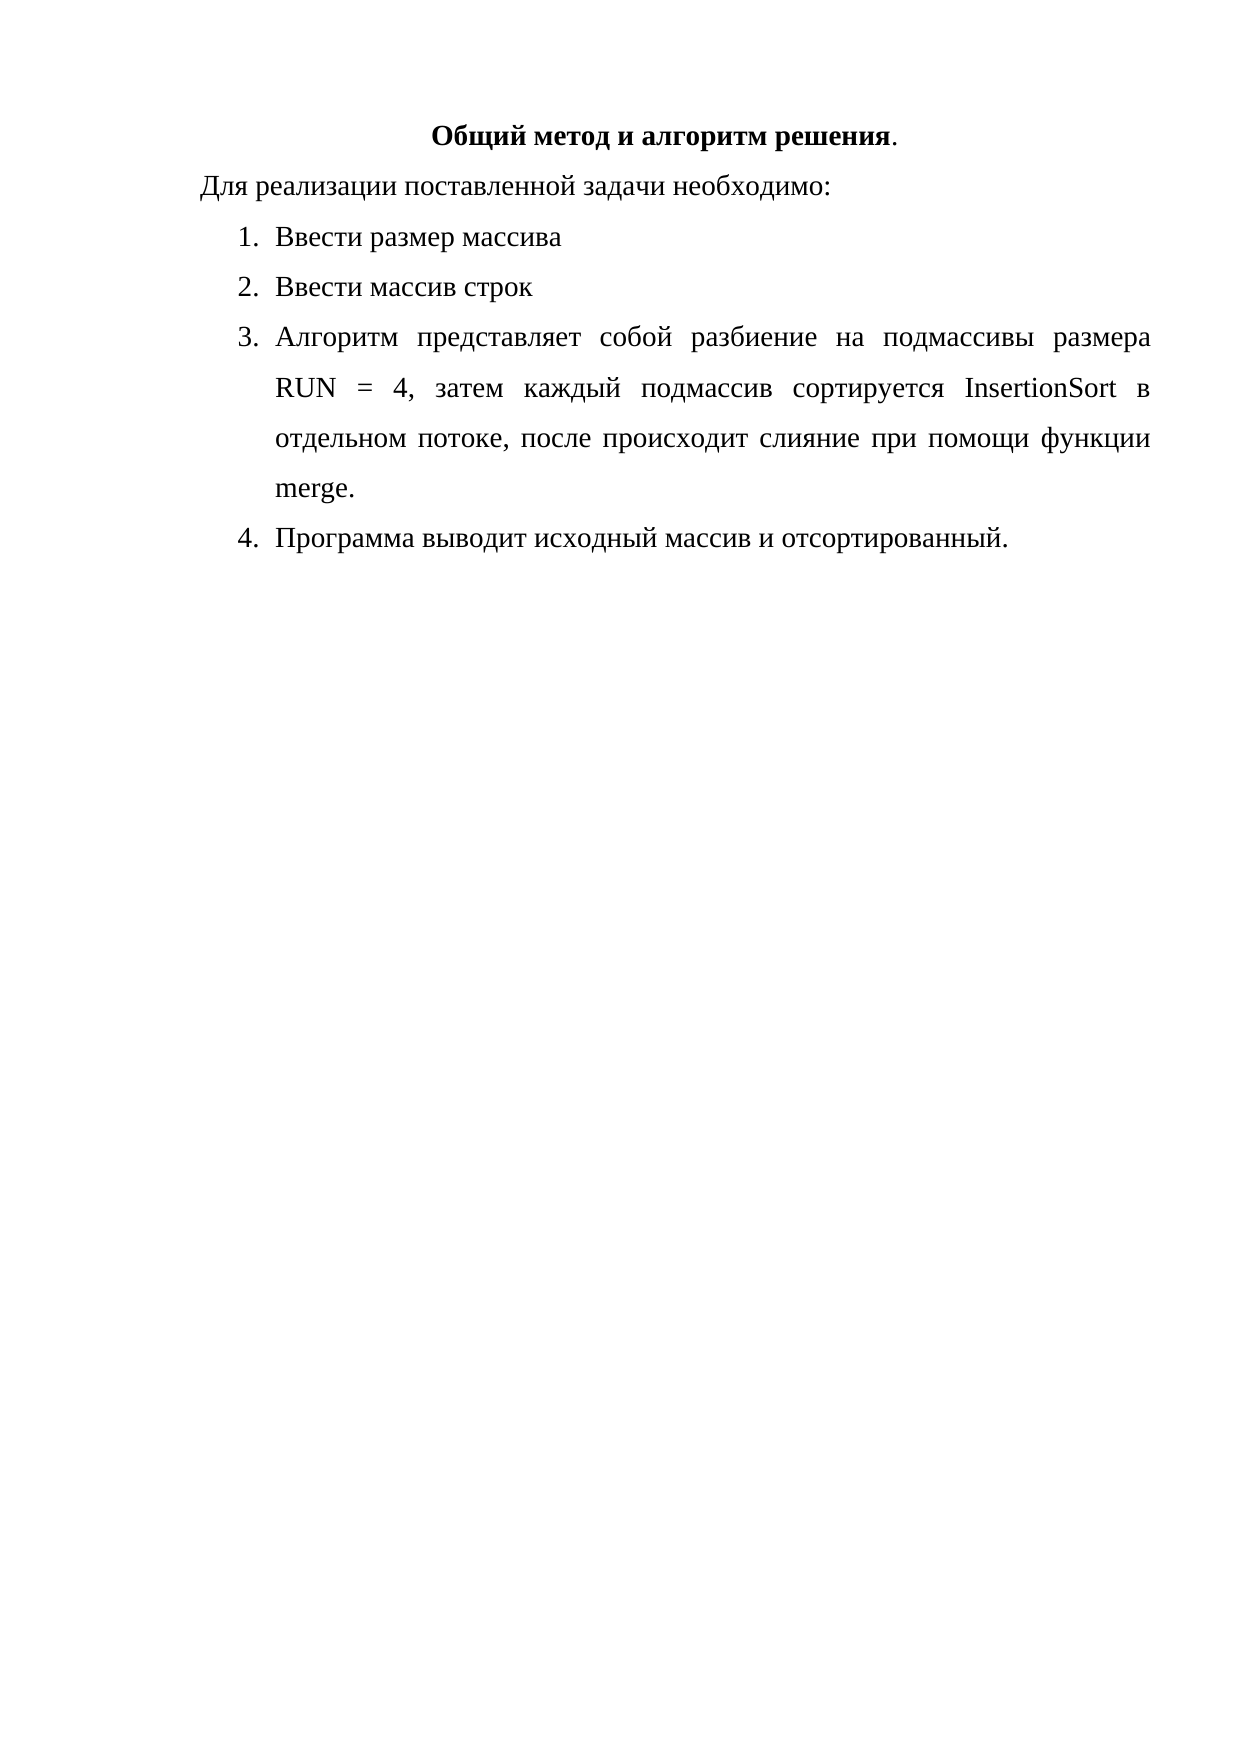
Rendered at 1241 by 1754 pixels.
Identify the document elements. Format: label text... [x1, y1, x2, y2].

text Для реализации поставленной задачи необходимо: [88, 168, 1152, 202]
list Ввести массив строк [237, 269, 1152, 303]
text Общий метод и алгоритм решения. [177, 118, 1152, 152]
list Ввести размер массива [237, 219, 1152, 252]
list Алгоритм представляет собой разбиение на подмассивы размера RUN = 4, затем каждый подмассив сортируется InsertionSort в отдельном потоке, после происходит слияние при помощи функции merge. [237, 319, 1152, 504]
list Программа выводит исходный массив и отсортированный. [237, 521, 1152, 554]
